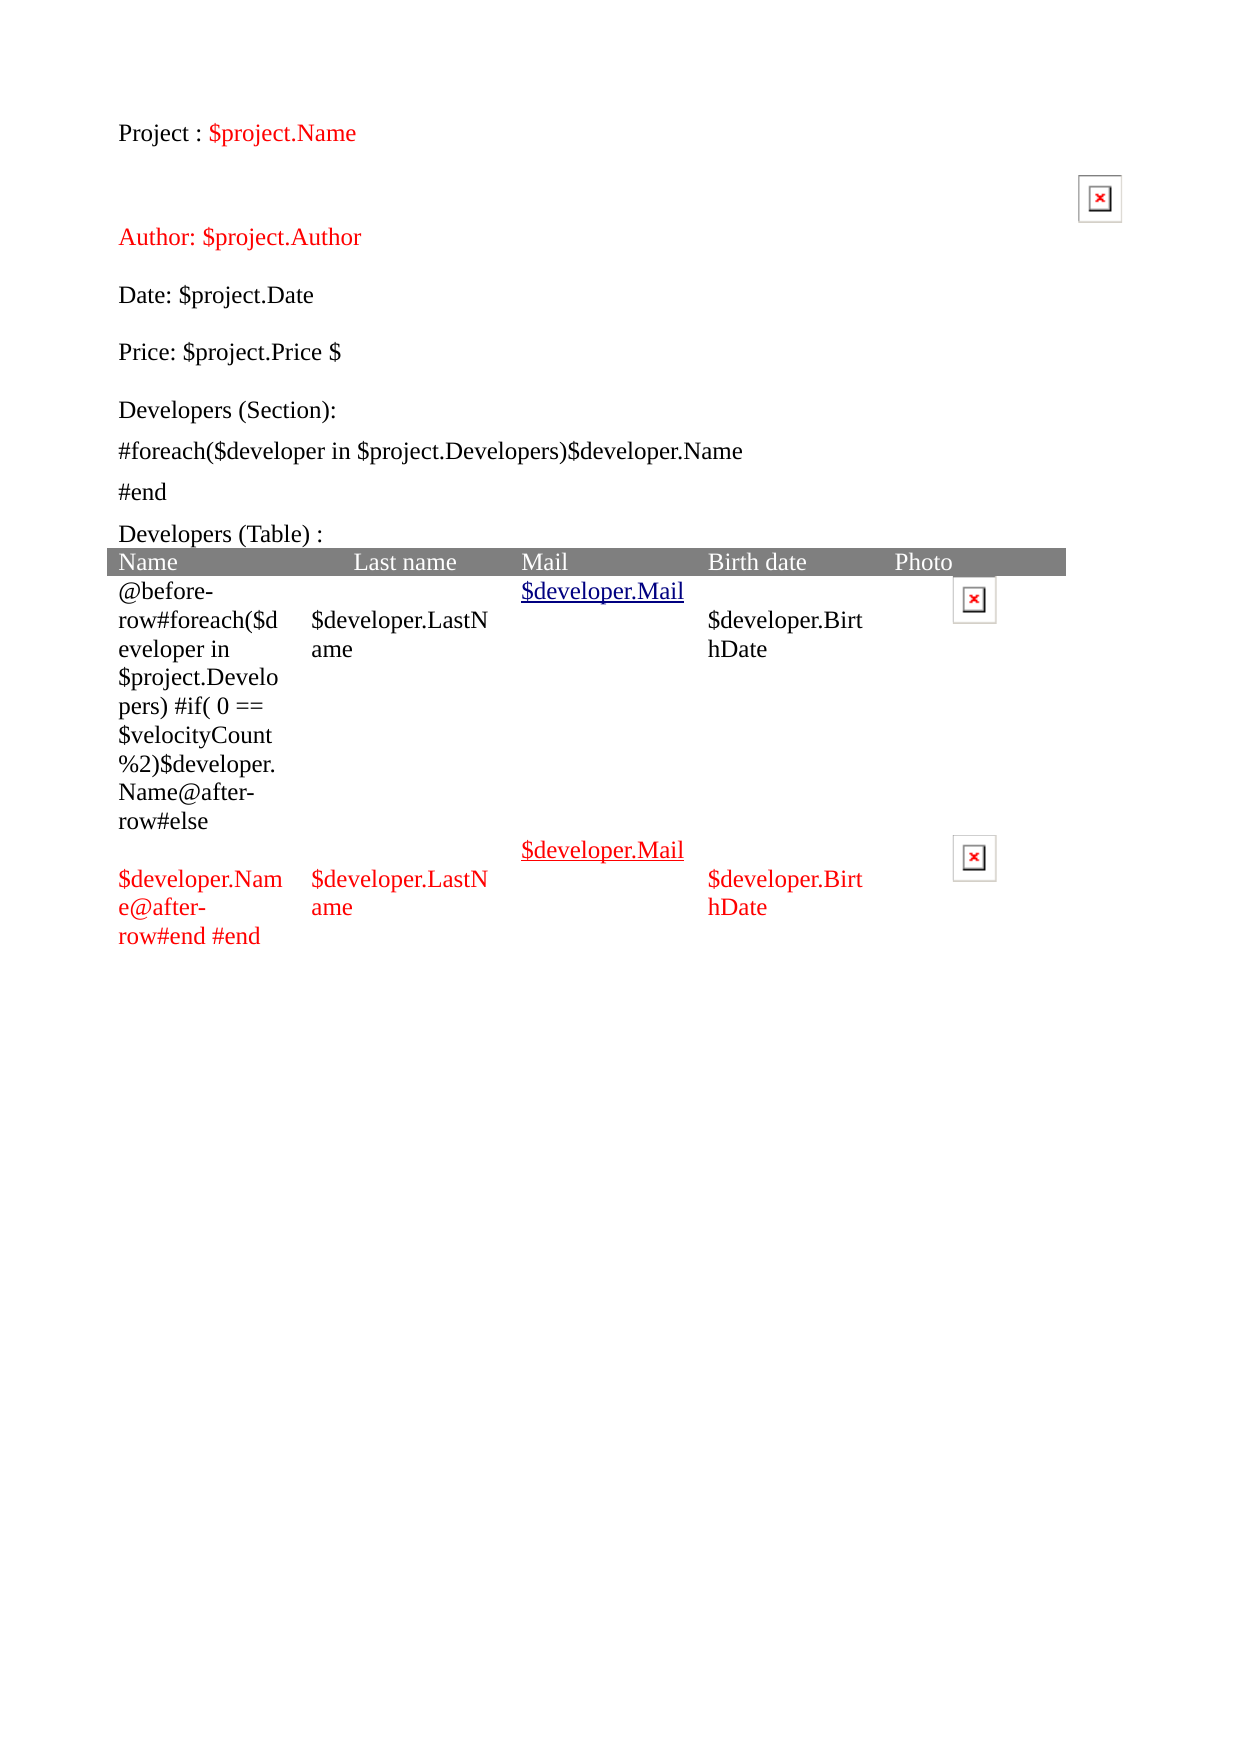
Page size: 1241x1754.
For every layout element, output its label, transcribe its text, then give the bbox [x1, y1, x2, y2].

table_cell $developer.Name@after-row#end #end [107, 835, 300, 950]
table_cell $developer.LastName [300, 835, 510, 950]
text #foreach($developer in $project.Developers)$developer.Name [118, 436, 1122, 465]
text Developers (Section): [118, 395, 1122, 424]
table_cell $developer.BirthDate [696, 835, 883, 950]
table_cell $developer.Mail [510, 835, 696, 950]
table_header Mail [510, 548, 696, 576]
table_cell [883, 835, 1066, 950]
table_header Birth date [696, 548, 883, 576]
table_cell [883, 576, 1066, 835]
text Developers (Table) : [118, 519, 1122, 547]
table_cell $developer.BirthDate [696, 576, 883, 835]
text Date: $project.Date [118, 280, 1122, 309]
table_cell $developer.Mail [510, 576, 696, 835]
picture [952, 576, 997, 624]
picture [952, 835, 997, 882]
text Author: $project.Author [118, 176, 1122, 251]
table_cell @before-row#foreach($developer in $project.Developers) #if( 0 == $velocityCount%2)$developer.Name@after-row#else [107, 576, 300, 835]
text Price: $project.Price $ [118, 337, 1122, 366]
table_header Last name [300, 548, 510, 576]
text Project : $project.Name [118, 118, 1122, 147]
table_header Photo [883, 548, 1066, 576]
table_header Name [107, 548, 300, 576]
text #end [118, 477, 1122, 506]
table_cell $developer.LastName [300, 576, 510, 835]
picture [1078, 175, 1123, 223]
